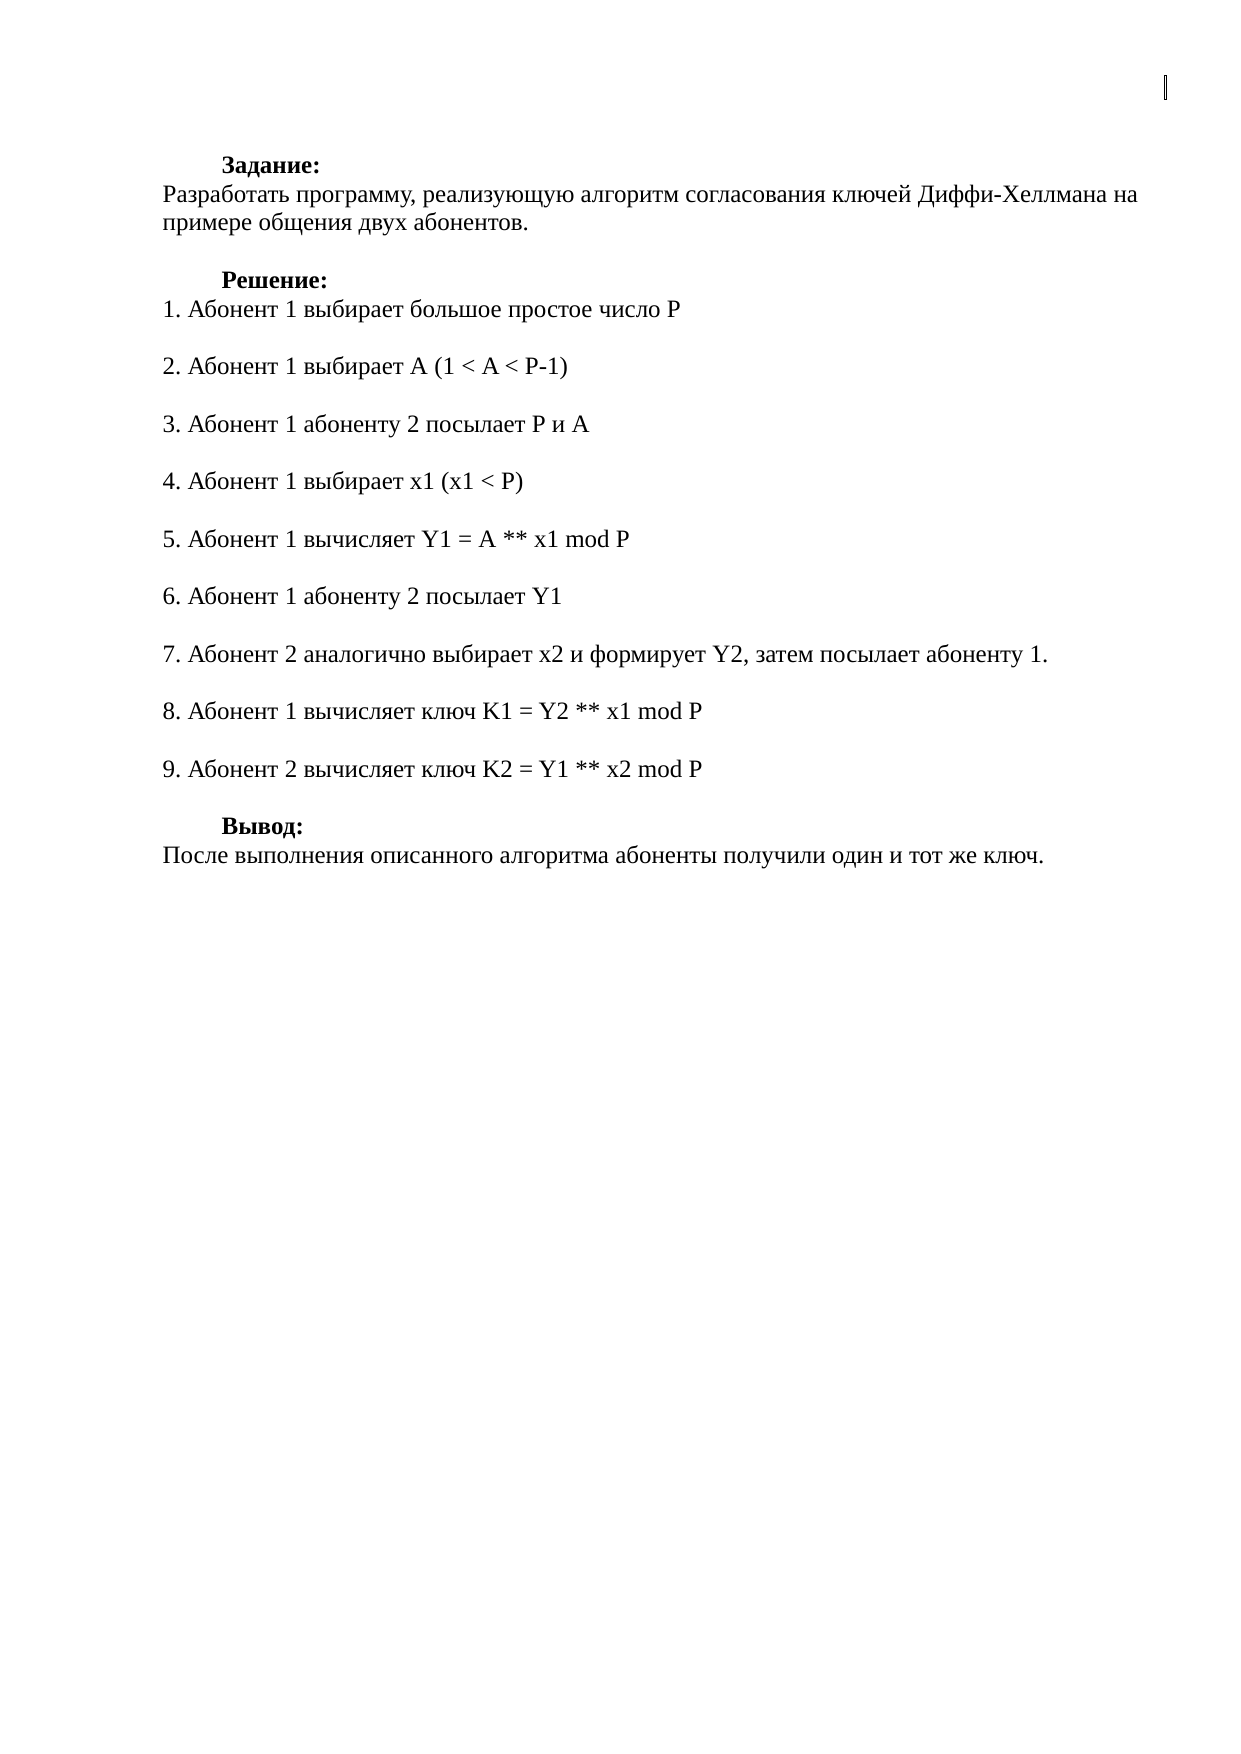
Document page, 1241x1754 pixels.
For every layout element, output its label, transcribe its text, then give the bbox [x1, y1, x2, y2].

text 5. Абонент 1 вычисляет Y1 = А ** х1 mod P [162, 524, 1166, 552]
text 8. Абонент 1 вычисляет ключ K1 = Y2 ** x1 mod P [162, 696, 1166, 725]
text 3. Абонент 1 абоненту 2 посылает Р и А [162, 409, 1166, 437]
text После выполнения описанного алгоритма абоненты получили один и тот же ключ. [162, 840, 1166, 869]
text 7. Абонент 2 аналогично выбирает х2 и формирует Y2, затем посылает абоненту 1. [162, 639, 1166, 667]
text 2. Абонент 1 выбирает А (1 < A < P-1) [162, 351, 1166, 380]
text Задание: [162, 150, 1166, 179]
text 1. Абонент 1 выбирает большое простое число P [162, 294, 1166, 322]
text 6. Абонент 1 абоненту 2 посылает Y1 [162, 581, 1166, 610]
text Вывод: [162, 811, 1166, 840]
text Решение: [162, 265, 1166, 294]
text Разработать программу, реализующую алгоритм согласования ключей Диффи-Хеллмана на примере общения двух абонентов. [162, 179, 1166, 236]
text 9. Абонент 2 вычисляет ключ K2 = Y1 ** x2 mod P [162, 754, 1166, 782]
text 4. Абонент 1 выбирает х1 (х1 < Р) [162, 466, 1166, 495]
